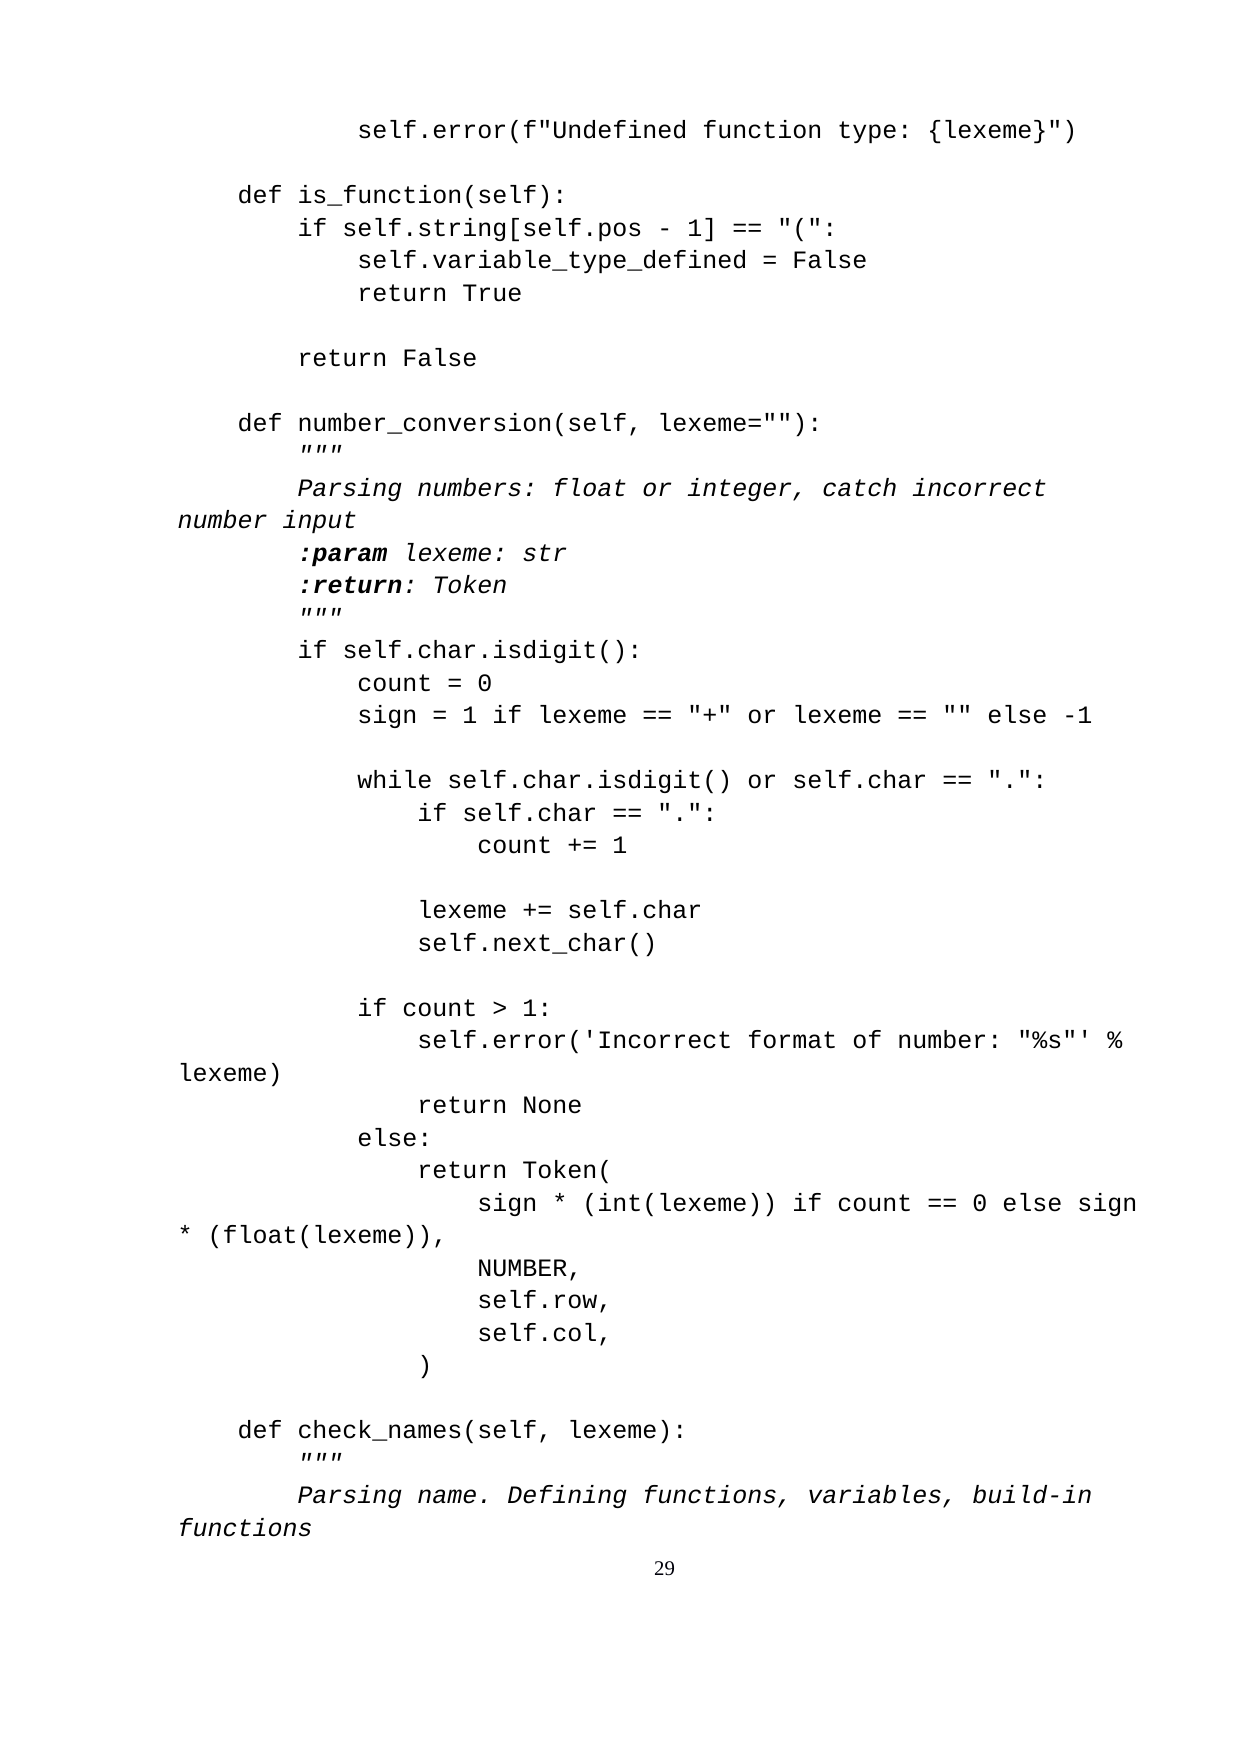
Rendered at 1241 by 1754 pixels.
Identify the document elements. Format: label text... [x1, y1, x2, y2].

text self.error(f"Undefined function type: {lexeme}") def is_function(self): if self.string[self.pos - 1] == "(": self.variable_type_defined = False return True return False def number_conversion(self, lexeme=""): """ Parsing numbers: float or integer, catch incorrect number input :param lexeme: str :return: Token """ if self.char.isdigit(): count = 0 sign = 1 if lexeme == "+" or lexeme == "" else -1 while self.char.isdigit() or self.char == ".": if self.char == ".": count += 1 lexeme += self.char self.next_char() if count > 1: self.error('Incorrect format of number: "%s"' % lexeme) return None else: return Token( sign * (int(lexeme)) if count == 0 else sign * (float(lexeme)), NUMBER, self.row, self.col, ) def check_names(self, lexeme): """ Parsing name. Defining functions, variables, build-in functions [177, 118, 1152, 1544]
